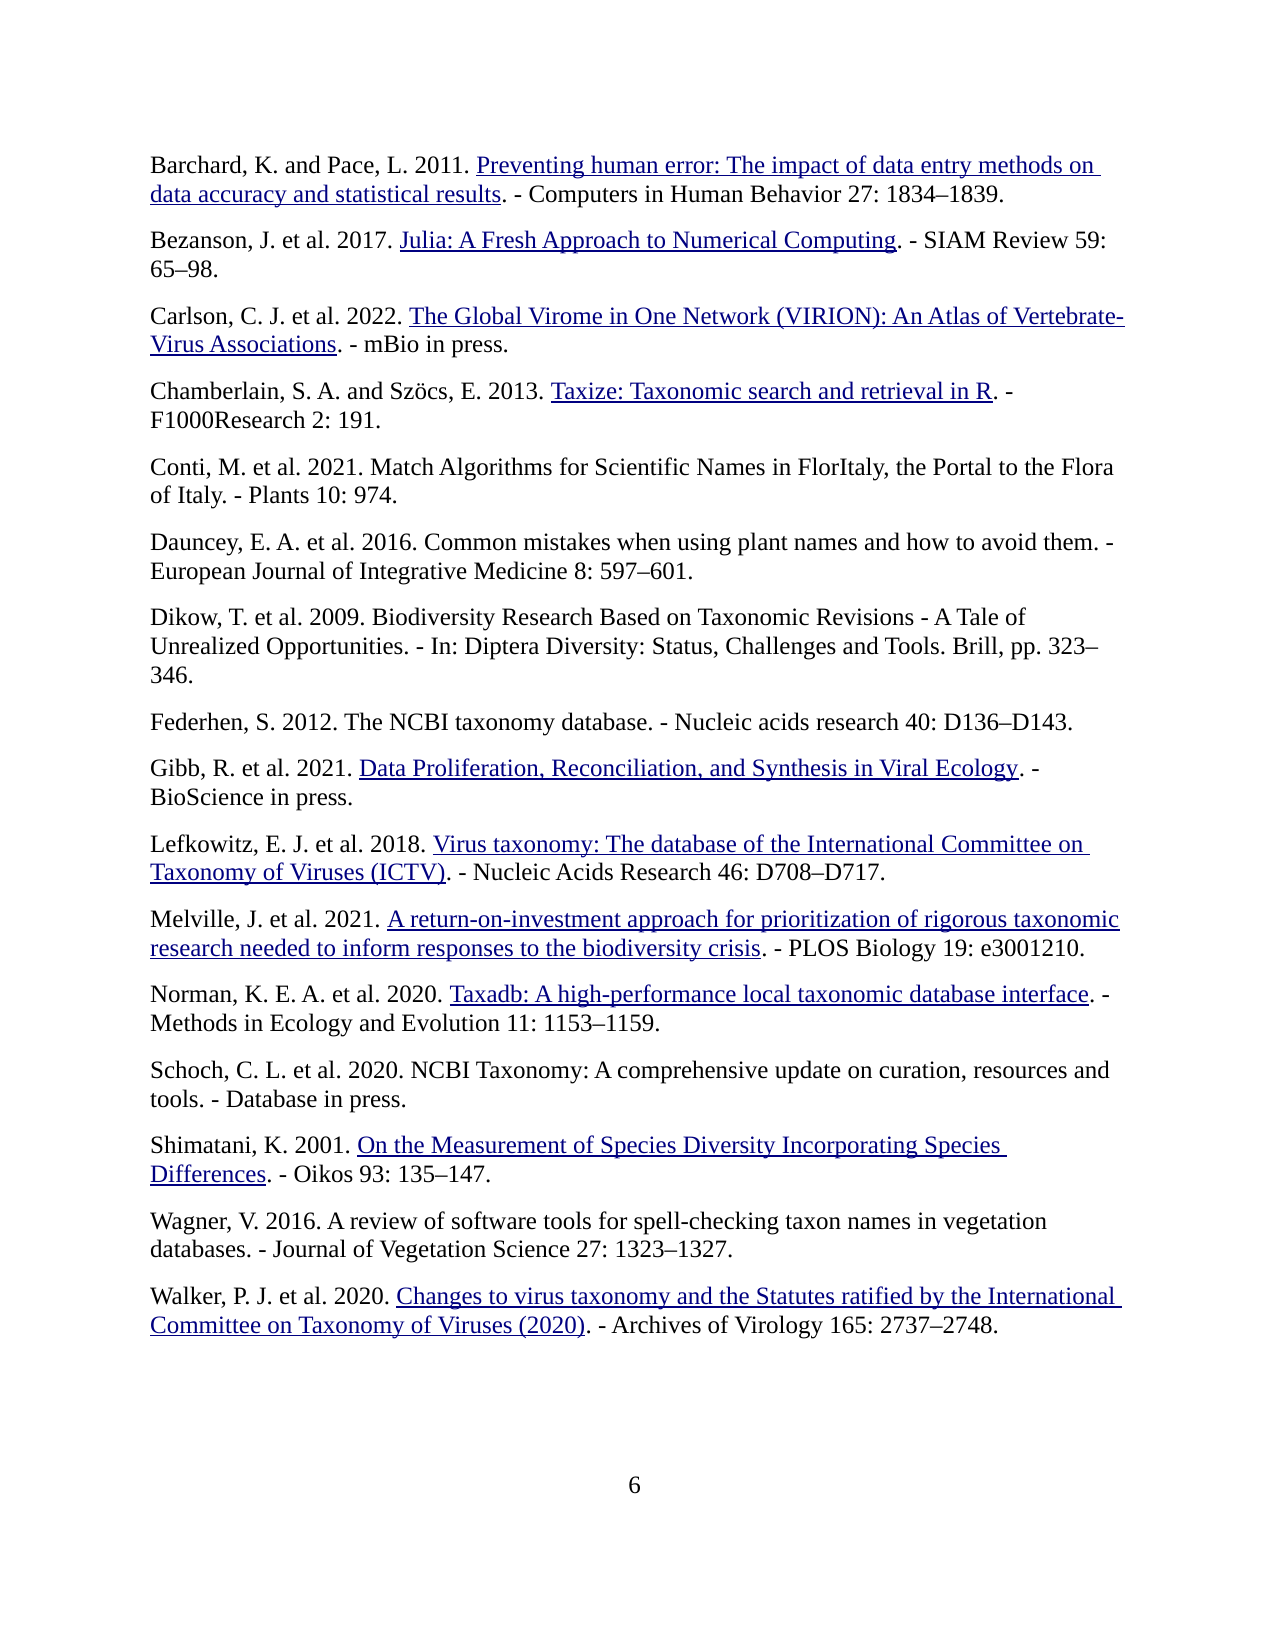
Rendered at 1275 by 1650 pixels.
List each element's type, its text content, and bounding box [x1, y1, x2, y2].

text Chamberlain, S. A. and Szöcs, E. 2013. Taxize: Taxonomic search and retrieval in R. - F1000Research 2: 191. [150, 376, 1125, 434]
text Walker, P. J. et al. 2020. Changes to virus taxonomy and the Statutes ratified by the International Committee on Taxonomy of Viruses (2020). - Archives of Virology 165: 2737–2748. [150, 1281, 1125, 1339]
text Dikow, T. et al. 2009. Biodiversity Research Based on Taxonomic Revisions - A Tale of Unrealized Opportunities. - In: Diptera Diversity: Status, Challenges and Tools. Brill, pp. 323–346. [150, 602, 1125, 689]
text Barchard, K. and Pace, L. 2011. Preventing human error: The impact of data entry methods on data accuracy and statistical results. - Computers in Human Behavior 27: 1834–1839. [150, 150, 1125, 207]
text Melville, J. et al. 2021. A return-on-investment approach for prioritization of rigorous taxonomic research needed to inform responses to the biodiversity crisis. - PLOS Biology 19: e3001210. [150, 904, 1125, 962]
text Lefkowitz, E. J. et al. 2018. Virus taxonomy: The database of the International Committee on Taxonomy of Viruses (ICTV). - Nucleic Acids Research 46: D708–D717. [150, 829, 1125, 886]
text Federhen, S. 2012. The NCBI taxonomy database. - Nucleic acids research 40: D136–D143. [150, 707, 1125, 735]
text Gibb, R. et al. 2021. Data Proliferation, Reconciliation, and Synthesis in Viral Ecology. - BioScience in press. [150, 753, 1125, 811]
text Schoch, C. L. et al. 2020. NCBI Taxonomy: A comprehensive update on curation, resources and tools. - Database in press. [150, 1055, 1125, 1112]
text Conti, M. et al. 2021. Match Algorithms for Scientific Names in FlorItaly, the Portal to the Flora of Italy. - Plants 10: 974. [150, 452, 1125, 509]
text Shimatani, K. 2001. On the Measurement of Species Diversity Incorporating Species Differences. - Oikos 93: 135–147. [150, 1130, 1125, 1188]
text Norman, K. E. A. et al. 2020. Taxadb: A high-performance local taxonomic database interface. - Methods in Ecology and Evolution 11: 1153–1159. [150, 979, 1125, 1037]
text Carlson, C. J. et al. 2022. The Global Virome in One Network (VIRION): An Atlas of Vertebrate-Virus Associations. - mBio in press. [150, 301, 1125, 358]
text Dauncey, E. A. et al. 2016. Common mistakes when using plant names and how to avoid them. - European Journal of Integrative Medicine 8: 597–601. [150, 527, 1125, 584]
text Wagner, V. 2016. A review of software tools for spell-checking taxon names in vegetation databases. - Journal of Vegetation Science 27: 1323–1327. [150, 1206, 1125, 1263]
text Bezanson, J. et al. 2017. Julia: A Fresh Approach to Numerical Computing. - SIAM Review 59: 65–98. [150, 225, 1125, 283]
